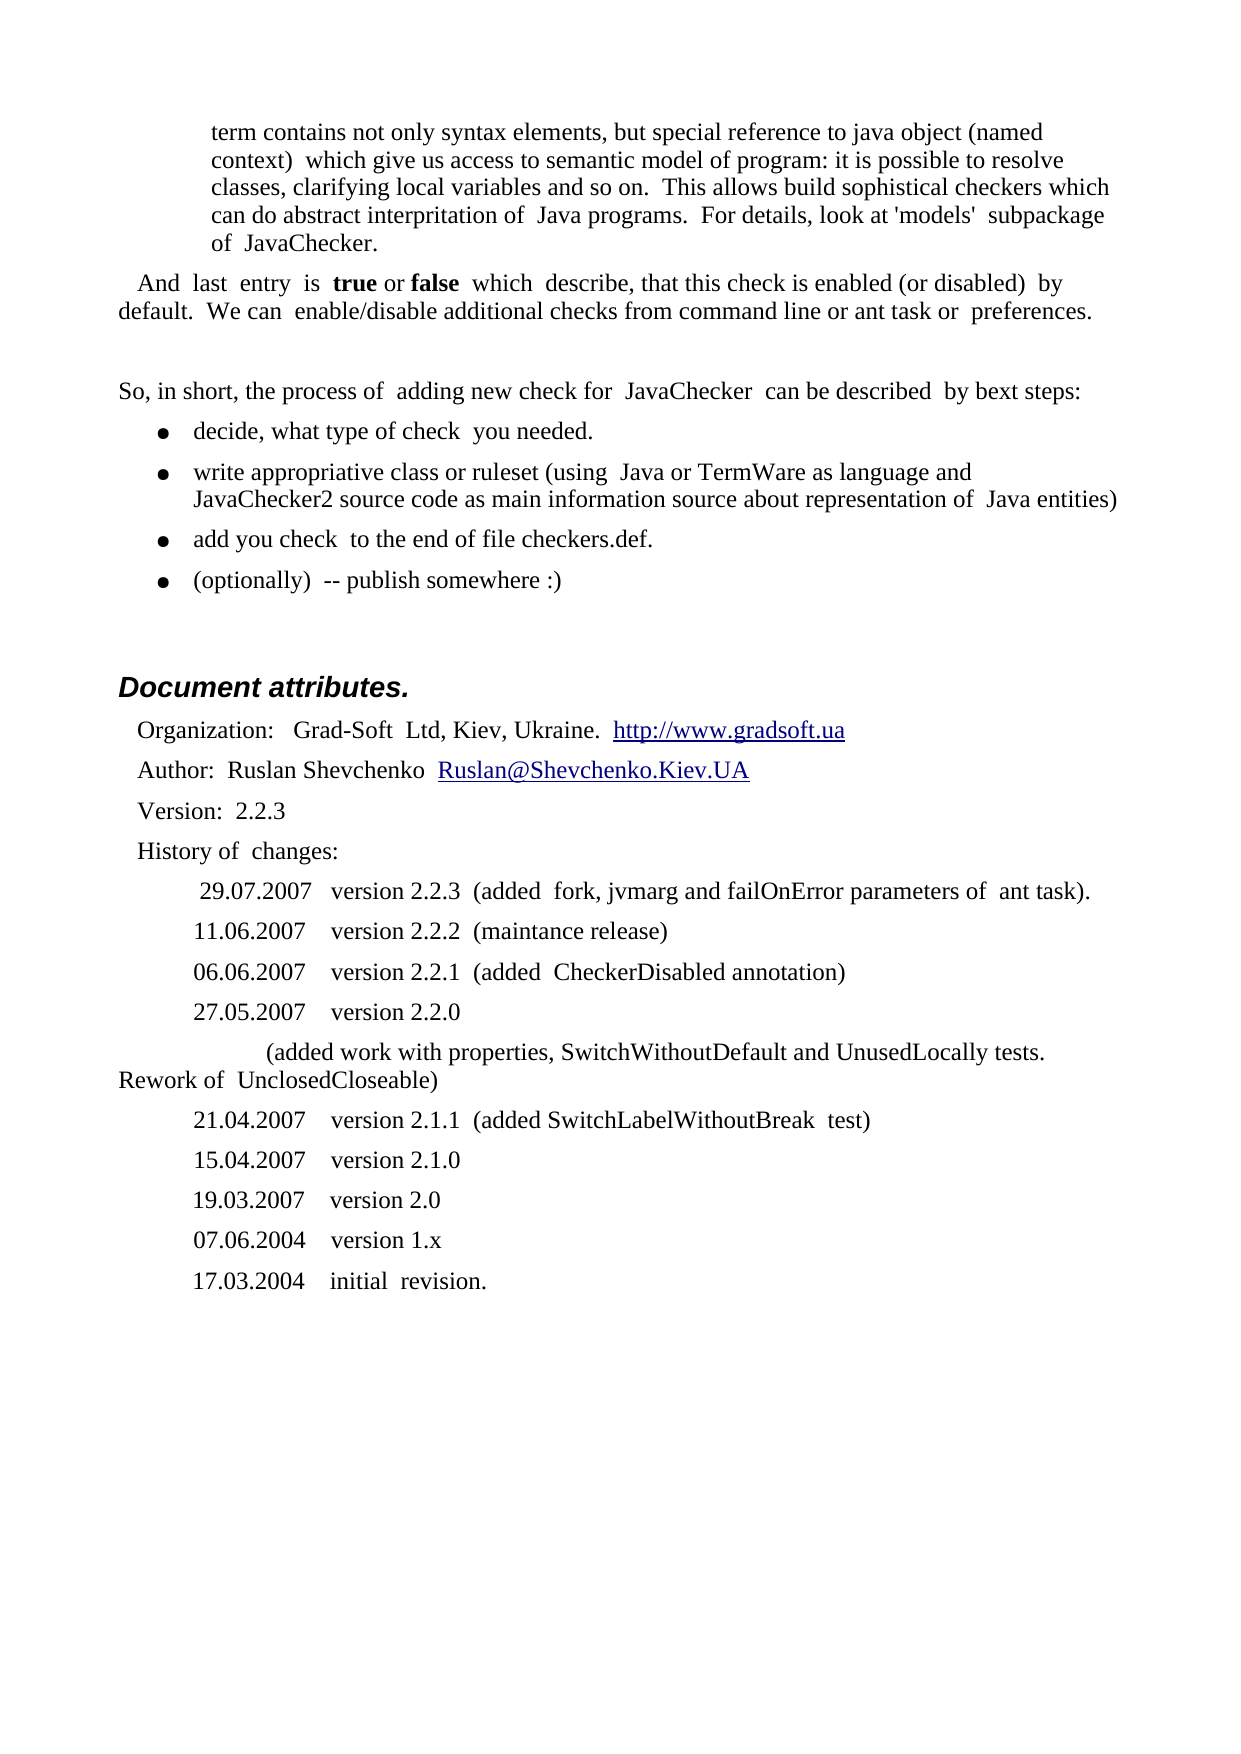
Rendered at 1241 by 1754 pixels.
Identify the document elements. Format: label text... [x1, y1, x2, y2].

text 29.07.2007 version 2.2.3 (added fork, jvmarg and failOnError parameters of ant task). [118, 877, 1122, 905]
text History of changes: [118, 837, 1122, 865]
list add you check to the end of file checkers.def. [156, 526, 1122, 553]
text Version: 2.2.3 [118, 797, 1122, 824]
list write appropriative class or ruleset (using Java or TermWare as language and JavaChecker2 source code as main information source about representation of Java entities) [156, 458, 1122, 513]
text 11.06.2007 version 2.2.2 (maintance release) [118, 917, 1122, 945]
text 06.06.2007 version 2.2.1 (added CheckerDisabled annotation) [118, 958, 1122, 985]
text 19.03.2007 version 2.0 [118, 1186, 1122, 1214]
text 27.05.2007 version 2.2.0 [118, 998, 1122, 1026]
text 15.04.2007 version 2.1.0 [118, 1146, 1122, 1174]
text 07.06.2004 version 1.x [118, 1227, 1122, 1254]
text (added work with properties, SwitchWithoutDefault and UnusedLocally tests. Rework of UnclosedCloseable) [118, 1038, 1122, 1093]
text Organization: Grad-Soft Ltd, Kiev, Ukraine. http://www.gradsoft.ua [118, 716, 1122, 744]
list (optionally) -- publish somewhere :) [156, 566, 1122, 593]
text 21.04.2007 version 2.1.1 (added SwitchLabelWithoutBreak test) [118, 1106, 1122, 1134]
text And last entry is true or false which describe, that this check is enabled (or disabled) by default. We can enable/disable additional checks from command line or ant task or preferences. [118, 269, 1122, 324]
list term contains not only syntax elements, but special reference to java object (named context) which give us access to semantic model of program: it is possible to resolve classes, clarifying local variables and so on. This allows build sophistical checkers which can do abstract interpritation of Java programs. For details, look at 'models' subpackage of JavaChecker. [192, 118, 1122, 257]
list decide, what type of check you needed. [156, 417, 1122, 445]
text 17.03.2004 initial revision. [118, 1267, 1122, 1294]
subtitle Document attributes. [118, 671, 1122, 704]
text Author: Ruslan Shevchenko Ruslan@Shevchenko.Kiev.UA [118, 757, 1122, 784]
text So, in short, the process of adding new check for JavaChecker can be described by bext steps: [118, 377, 1122, 405]
